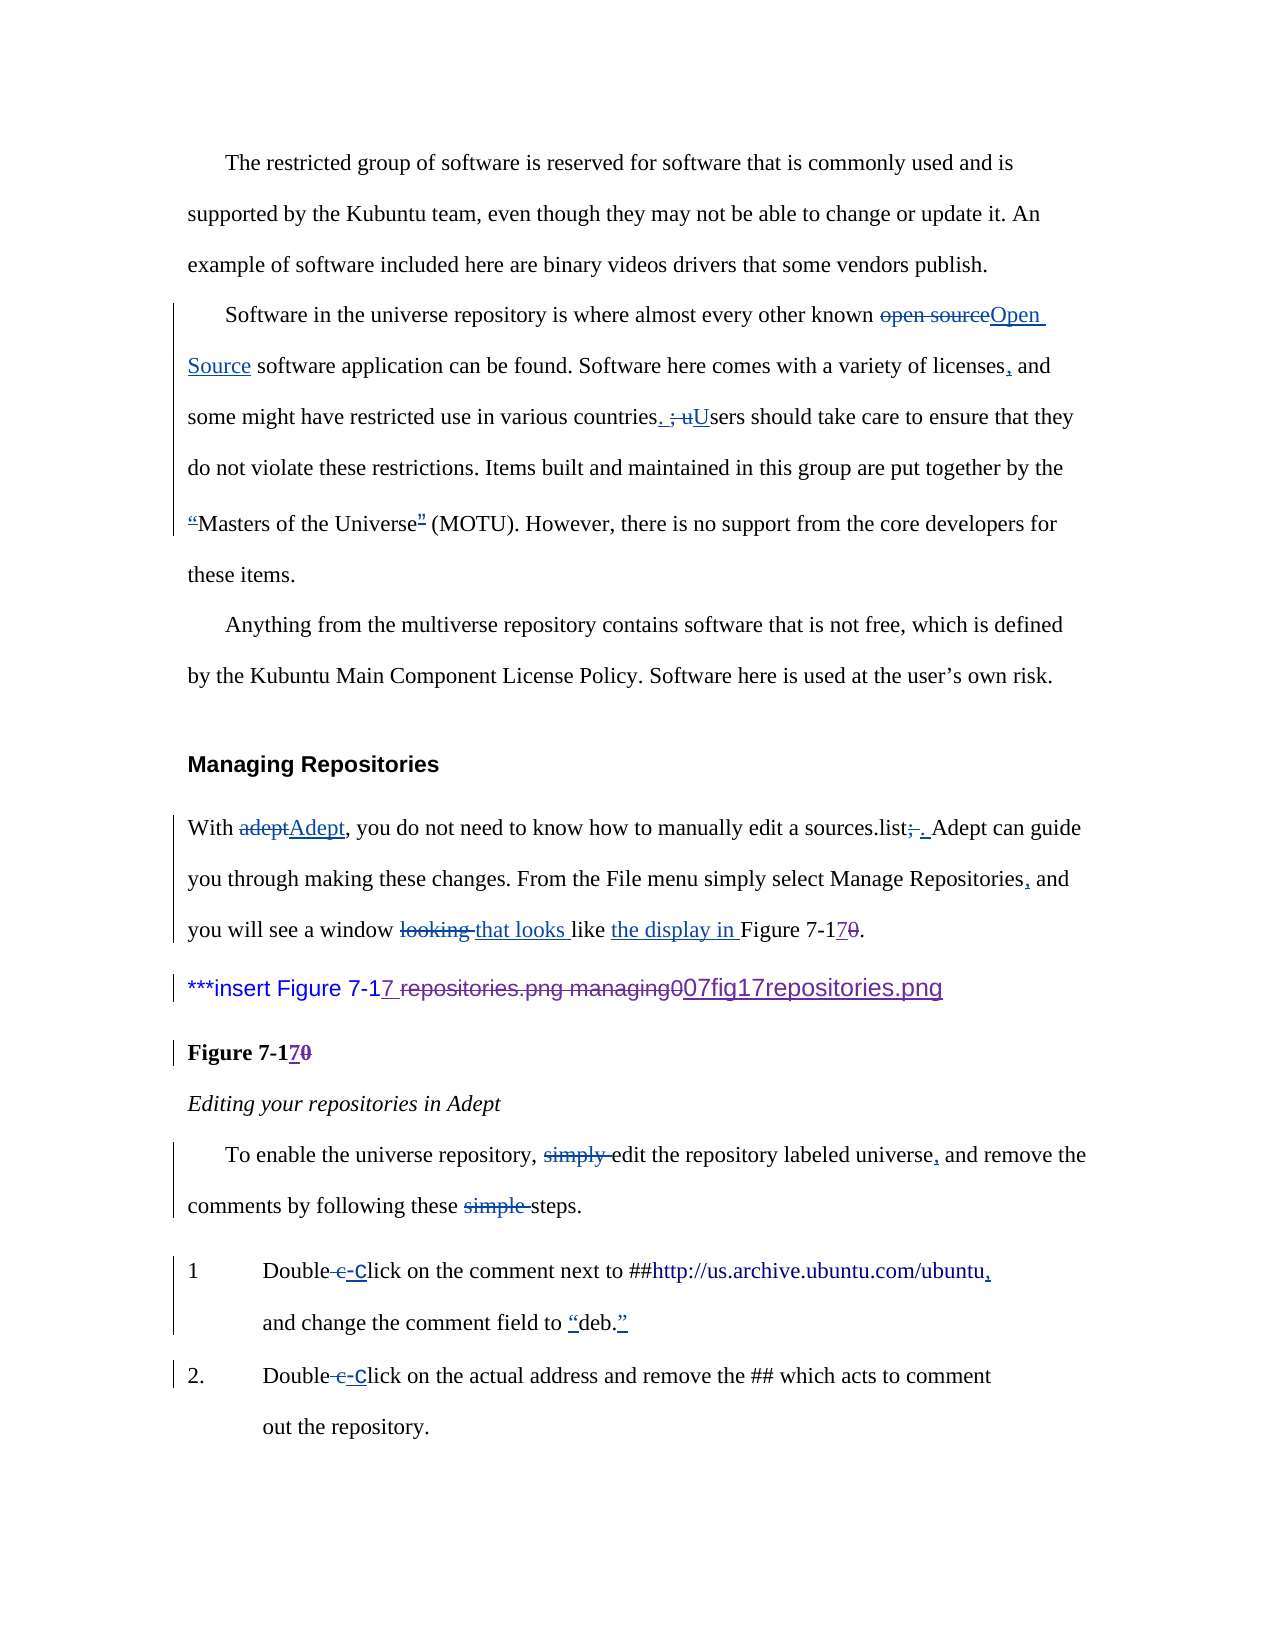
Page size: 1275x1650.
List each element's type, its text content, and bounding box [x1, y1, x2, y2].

text Anything from the multiverse repository contains software that is not free, which is defined by the Kubuntu Main Component License Policy. Software here is used at the user’s own risk. [187, 612, 1087, 689]
text To enable the universe repository, edit the repository labeled universe, and remove the comments by following these steps. [187, 1142, 1087, 1218]
text 2. Double-click on the actual address and remove the ## which acts to comment out the repository. [187, 1360, 1012, 1439]
text Figure 7-17 [187, 1040, 1087, 1066]
text 1 Double-click on the comment next to ##http://us.archive.ubuntu.com/ubuntu, and change the comment field to “deb.” [187, 1256, 1012, 1335]
text Managing Repositories [187, 752, 1087, 777]
text ***insert Figure 7-17 07fig17repositories.png [187, 974, 1087, 1002]
text Editing your repositories in Adept [187, 1091, 1087, 1117]
text With Adept, you do not need to know how to manually edit a sources.list. Adept can guide you through making these changes. From the File menu simply select Manage Repositories, and you will see a window that looks like the display in Figure 7-17. [187, 815, 1087, 942]
text Software in the universe repository is where almost every other known Open Source software application can be found. Software here comes with a variety of licenses, and some might have restricted use in various countries. Users should take care to ensure that they do not violate these restrictions. Items built and maintained in this group are put together by the Masters of the Universe (MOTU). However, there is no support from the core developers for these items. [187, 302, 1087, 587]
text The restricted group of software is reserved for software that is commonly used and is supported by the Kubuntu team, even though they may not be able to change or update it. An example of software included here are binary videos drivers that some vendors publish. [187, 150, 1087, 277]
